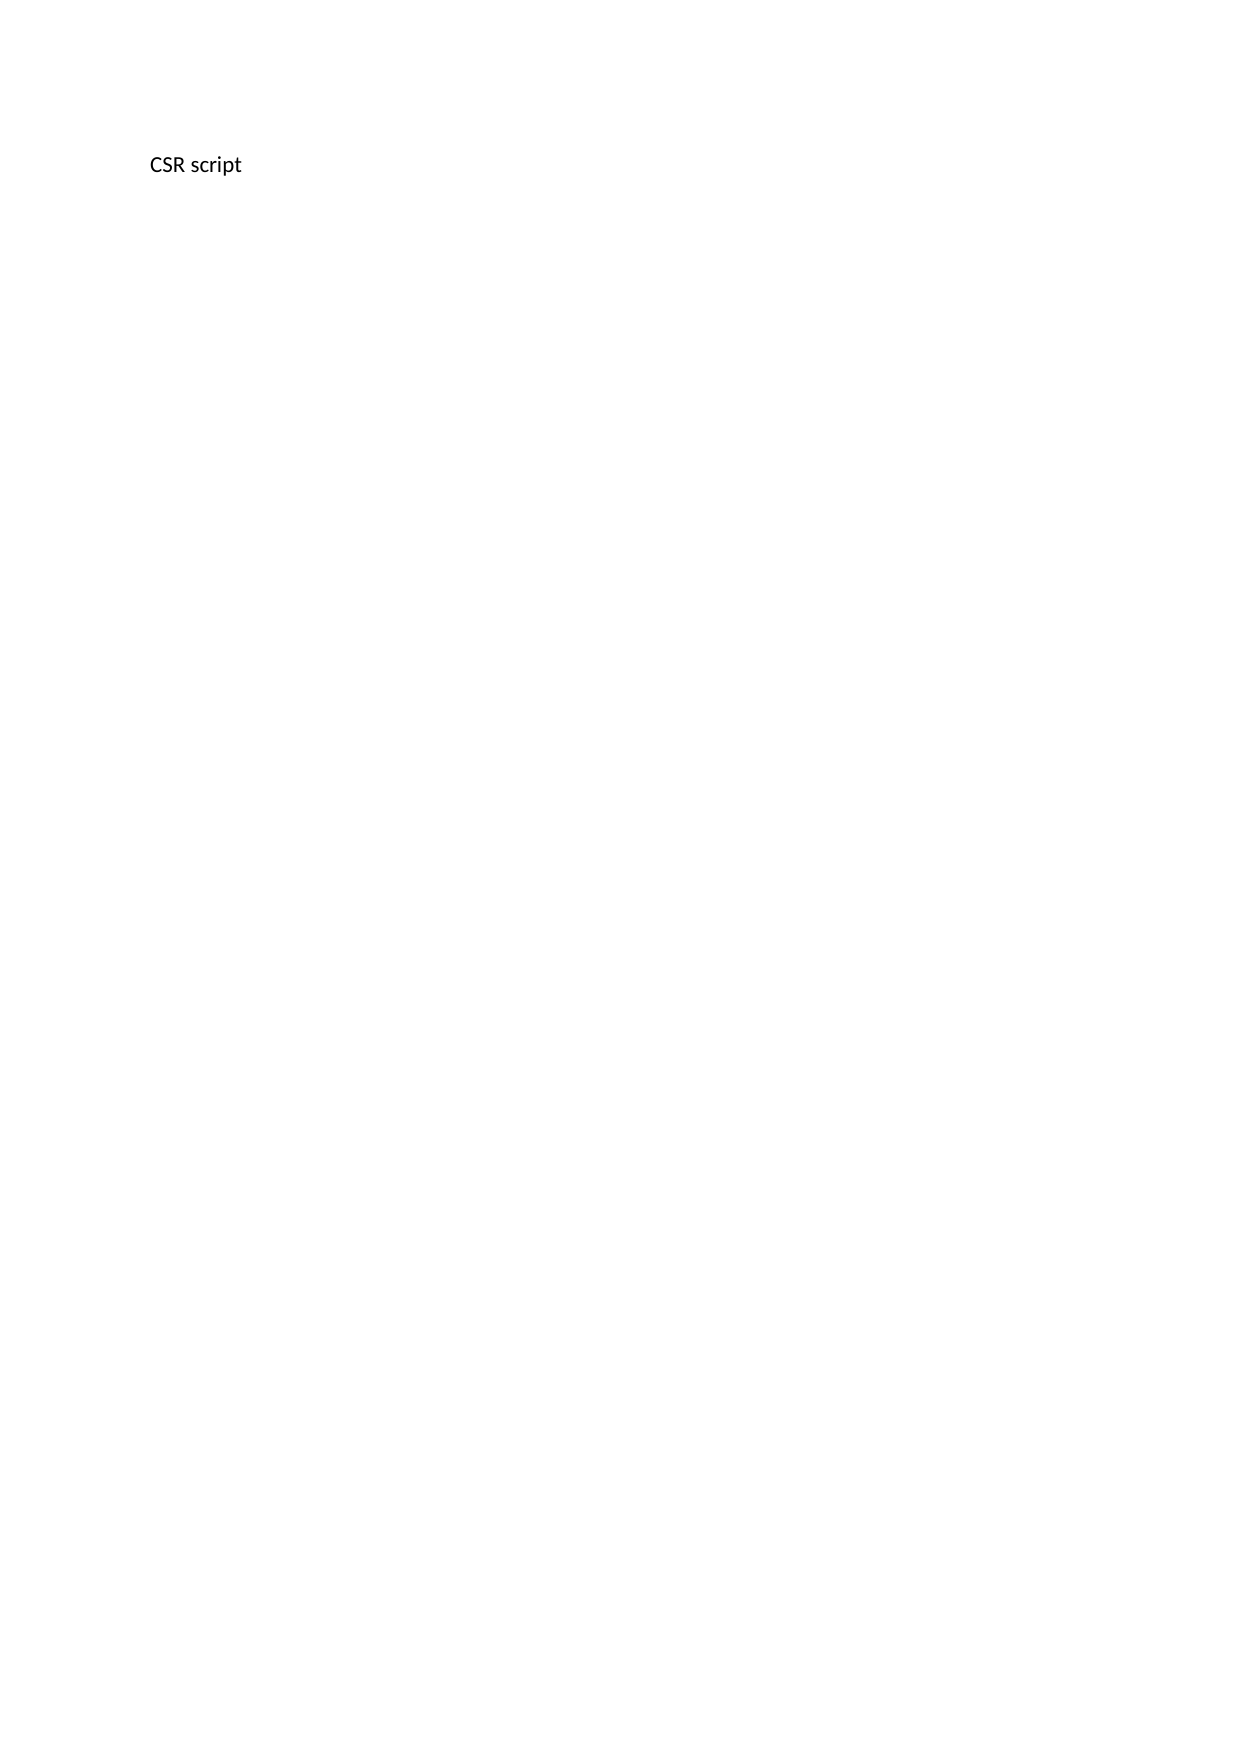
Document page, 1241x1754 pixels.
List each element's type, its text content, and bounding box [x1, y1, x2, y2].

text CSR script [150, 150, 1090, 178]
